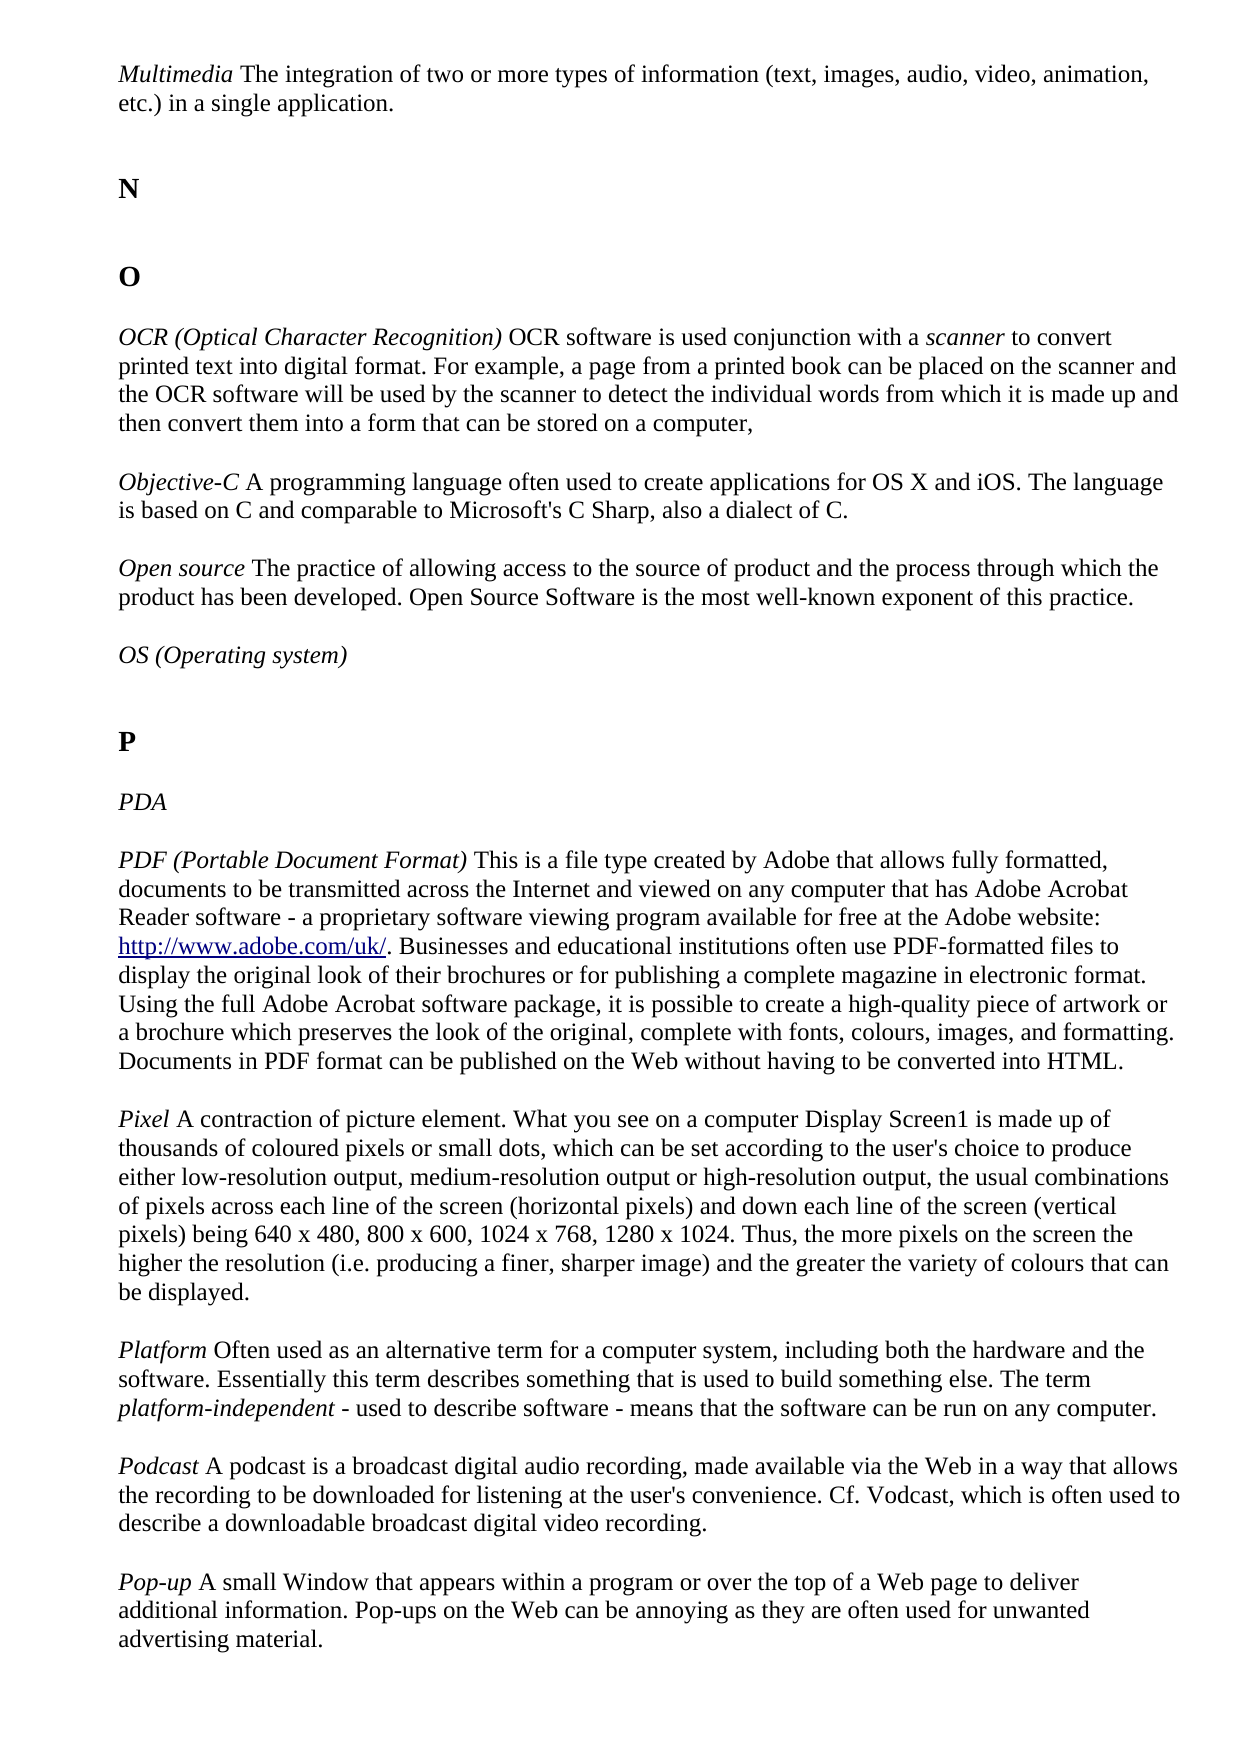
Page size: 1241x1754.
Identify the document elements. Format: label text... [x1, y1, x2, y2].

text Multimedia The integration of two or more types of information (text, images, audio, video, animation, etc.) in a single application. [118, 59, 1181, 117]
text OS (Operating system) [118, 641, 1181, 669]
text OCR (Optical Character Recognition) OCR software is used conjunction with a scanner to convert printed text into digital format. For example, a page from a printed book can be placed on the scanner and the OCR software will be used by the scanner to detect the individual words from which it is made up and then convert them into a form that can be stored on a computer, [118, 322, 1181, 437]
text Podcast A podcast is a broadcast digital audio recording, made available via the Web in a way that allows the recording to be downloaded for listening at the user's convenience. Cf. Vodcast, which is often used to describe a downloadable broadcast digital video recording. [118, 1451, 1181, 1537]
text Objective-C A programming language often used to create applications for OS X and iOS. The language is based on C and comparable to Microsoft's C Sharp, also a dialect of C. [118, 467, 1181, 524]
subtitle N [118, 171, 1181, 204]
text Platform Often used as an alternative term for a computer system, including both the hardware and the software. Essentially this term describes something that is used to build something else. The term platform-independent - used to describe software - means that the software can be run on any computer. [118, 1335, 1181, 1421]
text Open source The practice of allowing access to the source of product and the process through which the product has been developed. Open Source Software is the most well-known exponent of this practice. [118, 553, 1181, 611]
subtitle P [118, 724, 1181, 757]
subtitle O [118, 259, 1181, 293]
text PDA [118, 787, 1181, 816]
text Pop-up A small Window that appears within a program or over the top of a Web page to deliver additional information. Pop-ups on the Web can be annoying as they are often used for unwanted advertising material. [118, 1567, 1181, 1653]
text PDF (Portable Document Format) This is a file type created by Adobe that allows fully formatted, documents to be transmitted across the Internet and viewed on any computer that has Adobe Acrobat Reader software - a proprietary software viewing program available for free at the Adobe website: http://www.adobe.com/uk/. Businesses and educational institutions often use PDF-formatted files to display the original look of their brochures or for publishing a complete magazine in electronic format. Using the full Adobe Acrobat software package, it is possible to create a high-quality piece of artwork or a brochure which preserves the look of the original, complete with fonts, colours, images, and formatting. Documents in PDF format can be published on the Web without having to be converted into HTML. [118, 845, 1181, 1075]
text Pixel A contraction of picture element. What you see on a computer Display Screen1 is made up of thousands of coloured pixels or small dots, which can be set according to the user's choice to produce either low-resolution output, medium-resolution output or high-resolution output, the usual combinations of pixels across each line of the screen (horizontal pixels) and down each line of the screen (vertical pixels) being 640 x 480, 800 x 600, 1024 x 768, 1280 x 1024. Thus, the more pixels on the screen the higher the resolution (i.e. producing a finer, sharper image) and the greater the variety of colours that can be displayed. [118, 1104, 1181, 1306]
